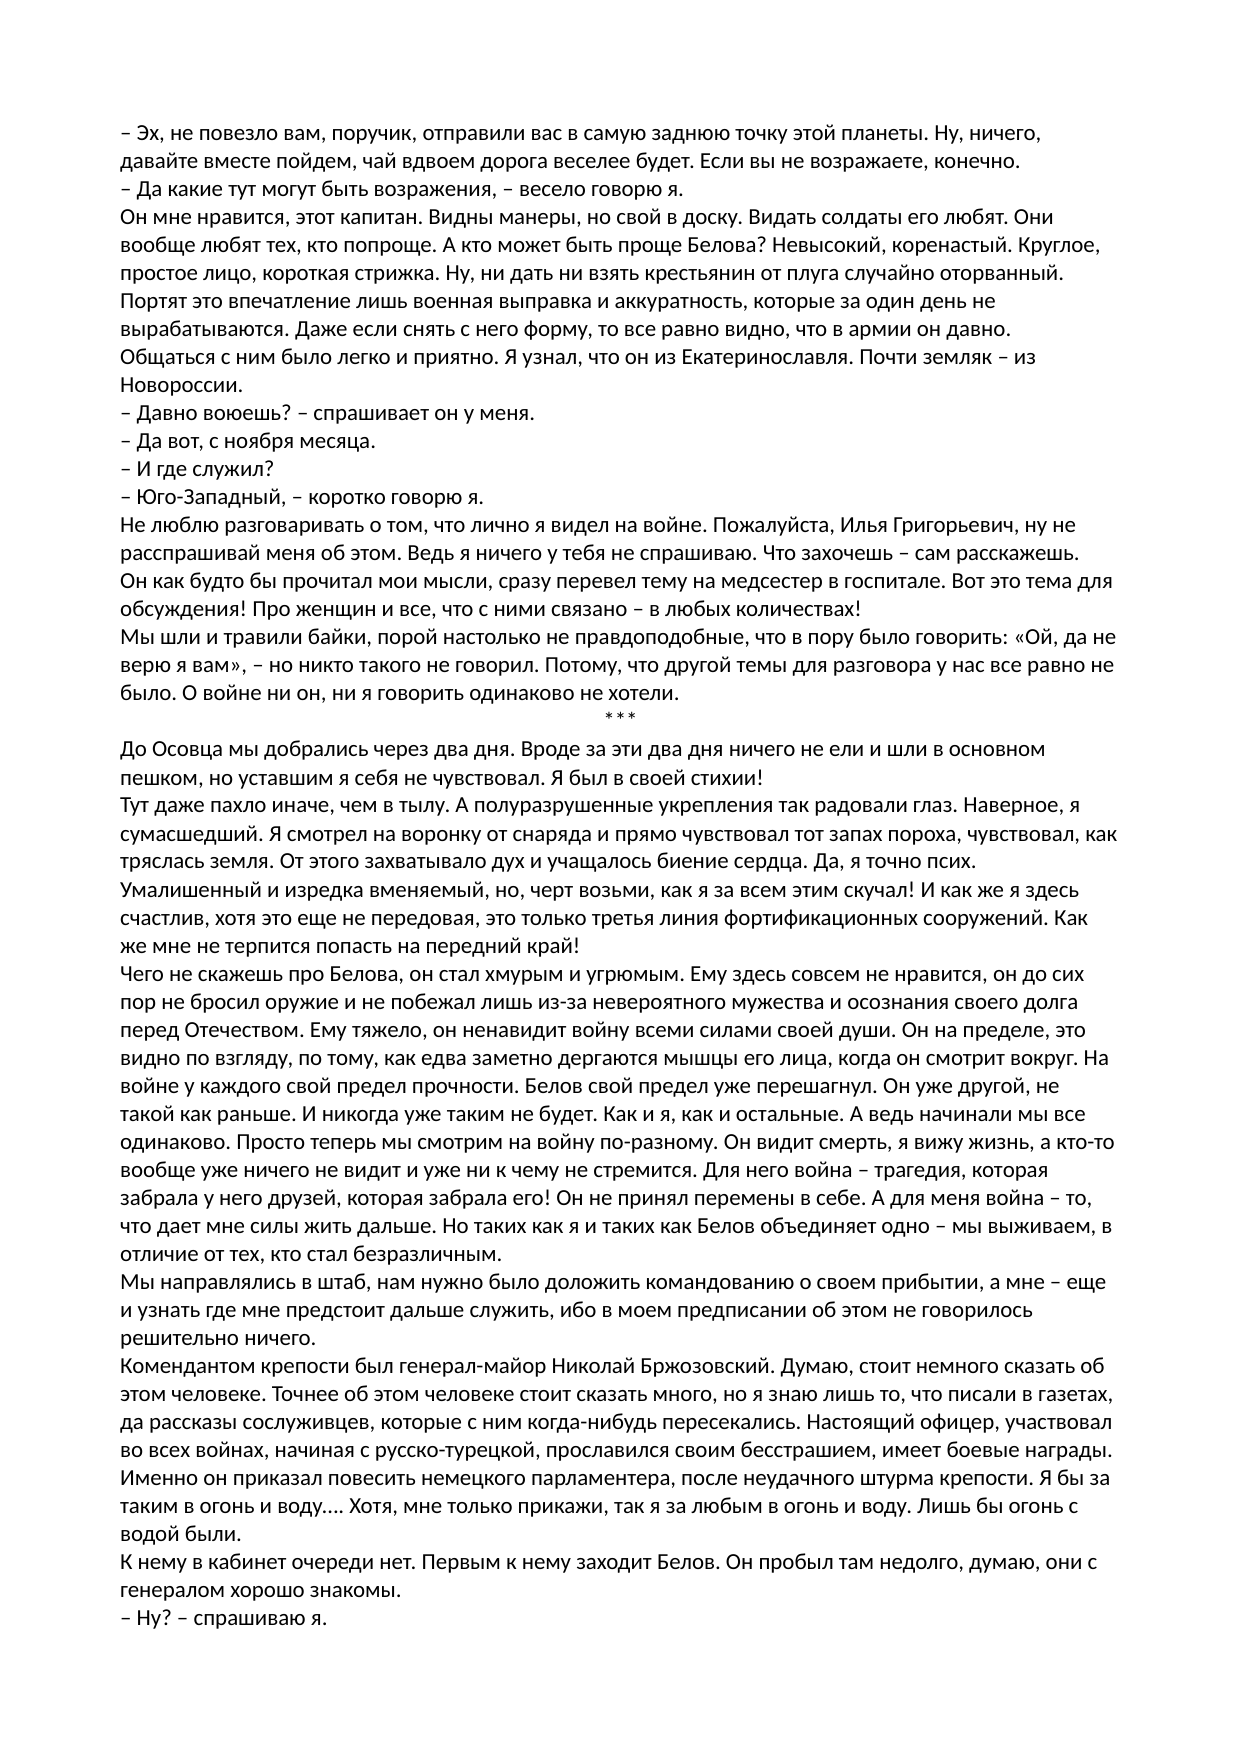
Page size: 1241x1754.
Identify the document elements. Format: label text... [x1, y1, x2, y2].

text – И где служил? [120, 454, 1120, 482]
text – Да какие тут могут быть возражения, – весело говорю я. [120, 174, 1120, 202]
text Не люблю разговаривать о том, что лично я видел на войне. Пожалуйста, Илья Григорьевич, ну не расспрашивай меня об этом. Ведь я ничего у тебя не спрашиваю. Что захочешь – сам расскажешь. [120, 510, 1120, 566]
text Он мне нравится, этот капитан. Видны манеры, но свой в доску. Видать солдаты его любят. Они вообще любят тех, кто попроще. А кто может быть проще Белова? Невысокий, коренастый. Круглое, простое лицо, короткая стрижка. Ну, ни дать ни взять крестьянин от плуга случайно оторванный. Портят это впечатление лишь военная выправка и аккуратность, которые за один день не вырабатываются. Даже если снять с него форму, то все равно видно, что в армии он давно. [120, 202, 1120, 342]
text – Ну? – спрашиваю я. [120, 1603, 1120, 1631]
text – Давно воюешь? – спрашивает он у меня. [120, 398, 1120, 426]
text – Эх, не повезло вам, поручик, отправили вас в самую заднюю точку этой планеты. Ну, ничего, давайте вместе пойдем, чай вдвоем дорога веселее будет. Если вы не возражаете, конечно. [120, 118, 1120, 174]
text Чего не скажешь про Белова, он стал хмурым и угрюмым. Ему здесь совсем не нравится, он до сих пор не бросил оружие и не побежал лишь из-за невероятного мужества и осознания своего долга перед Отечеством. Ему тяжело, он ненавидит войну всеми силами своей души. Он на пределе, это видно по взгляду, по тому, как едва заметно дергаются мышцы его лица, когда он смотрит вокруг. На войне у каждого свой предел прочности. Белов свой предел уже перешагнул. Он уже другой, не такой как раньше. И никогда уже таким не будет. Как и я, как и остальные. А ведь начинали мы все одинаково. Просто теперь мы смотрим на войну по-разному. Он видит смерть, я вижу жизнь, а кто-то вообще уже ничего не видит и уже ни к чему не стремится. Для него война – трагедия, которая забрала у него друзей, которая забрала его! Он не принял перемены в себе. А для меня война – то, что дает мне силы жить дальше. Но таких как я и таких как Белов объединяет одно – мы выживаем, в отличие от тех, кто стал безразличным. [120, 959, 1120, 1267]
text Мы шли и травили байки, порой настолько не правдоподобные, что в пору было говорить: «Ой, да не верю я вам», – но никто такого не говорил. Потому, что другой темы для разговора у нас все равно не было. О войне ни он, ни я говорить одинаково не хотели. [120, 622, 1120, 707]
text До Осовца мы добрались через два дня. Вроде за эти два дня ничего не ели и шли в основном пешком, но уставшим я себя не чувствовал. Я был в своей стихии! [120, 734, 1120, 791]
text – Юго-Западный, – коротко говорю я. [120, 482, 1120, 510]
text Общаться с ним было легко и приятно. Я узнал, что он из Екатеринославля. Почти земляк – из Новороссии. [120, 342, 1120, 398]
text *** [120, 707, 1120, 734]
text Комендантом крепости был генерал-майор Николай Бржозовский. Думаю, стоит немного сказать об этом человеке. Точнее об этом человеке стоит сказать много, но я знаю лишь то, что писали в газетах, да рассказы сослуживцев, которые с ним когда-нибудь пересекались. Настоящий офицер, участвовал во всех войнах, начиная с русско-турецкой, прославился своим бесстрашием, имеет боевые награды. Именно он приказал повесить немецкого парламентера, после неудачного штурма крепости. Я бы за таким в огонь и воду…. Хотя, мне только прикажи, так я за любым в огонь и воду. Лишь бы огонь с водой были. [120, 1351, 1120, 1547]
text Мы направлялись в штаб, нам нужно было доложить командованию о своем прибытии, а мне – еще и узнать где мне предстоит дальше служить, ибо в моем предписании об этом не говорилось решительно ничего. [120, 1267, 1120, 1351]
text – Да вот, с ноября месяца. [120, 426, 1120, 454]
text К нему в кабинет очереди нет. Первым к нему заходит Белов. Он пробыл там недолго, думаю, они с генералом хорошо знакомы. [120, 1547, 1120, 1603]
text Тут даже пахло иначе, чем в тылу. А полуразрушенные укрепления так радовали глаз. Наверное, я сумасшедший. Я смотрел на воронку от снаряда и прямо чувствовал тот запах пороха, чувствовал, как тряслась земля. От этого захватывало дух и учащалось биение сердца. Да, я точно псих. Умалишенный и изредка вменяемый, но, черт возьми, как я за всем этим скучал! И как же я здесь счастлив, хотя это еще не передовая, это только третья линия фортификационных сооружений. Как же мне не терпится попасть на передний край! [120, 791, 1120, 959]
text Он как будто бы прочитал мои мысли, сразу перевел тему на медсестер в госпитале. Вот это тема для обсуждения! Про женщин и все, что с ними связано – в любых количествах! [120, 566, 1120, 622]
